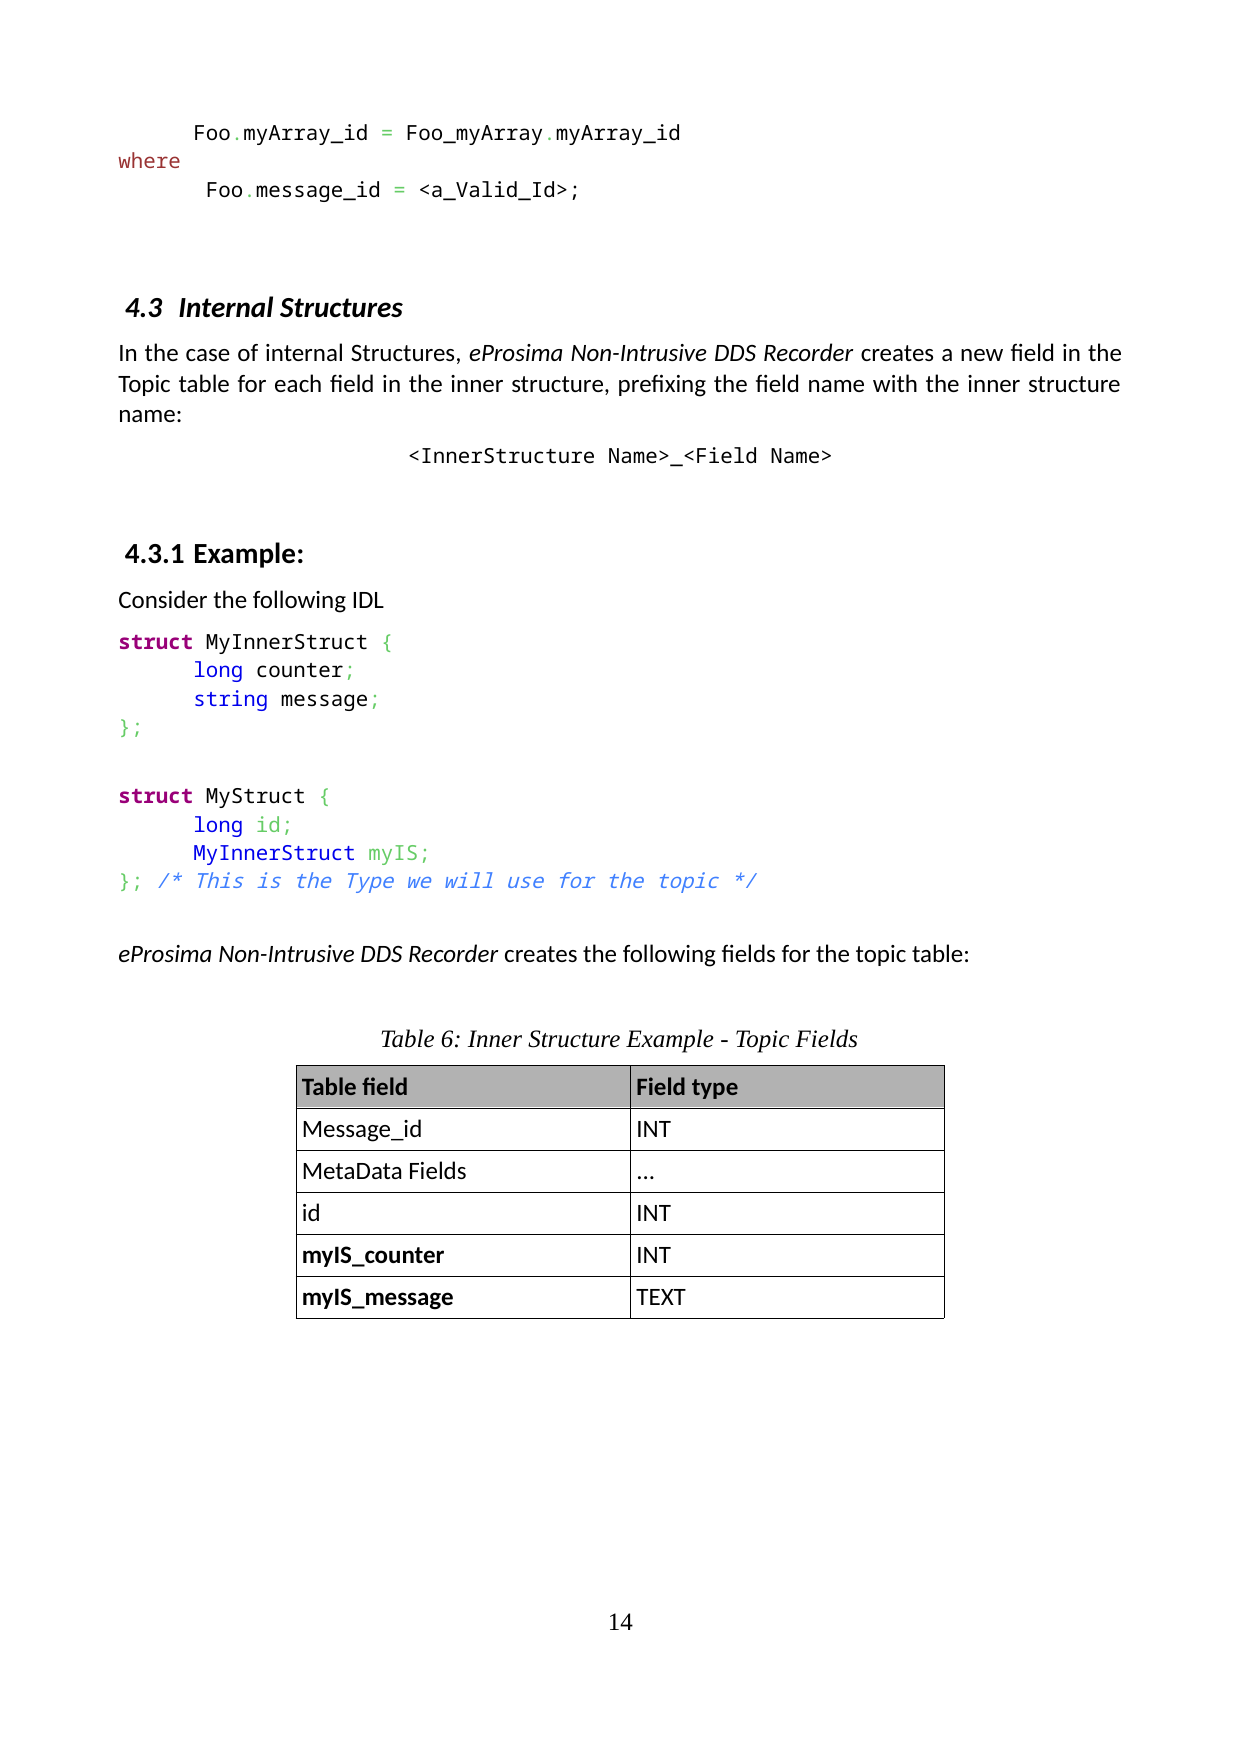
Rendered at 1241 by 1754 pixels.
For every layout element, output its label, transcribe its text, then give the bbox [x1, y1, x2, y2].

text struct MyStruct { [118, 781, 1122, 810]
table_cell myIS_counter [297, 1235, 630, 1276]
text In the case of internal Structures, eProsima Non-Intrusive DDS Recorder creates a new field in the Topic table for each field in the inner structure, prefixing the field name with the inner structure name: [118, 337, 1122, 429]
text MyInnerStruct myIS; [118, 838, 1122, 867]
text string message; [118, 684, 1122, 712]
table_cell id [297, 1193, 630, 1234]
table_cell MetaData Fields [297, 1151, 630, 1192]
text Foo.myArray_id = Foo_myArray.myArray_id [118, 118, 1122, 147]
table_cell ... [631, 1151, 944, 1192]
text }; /* This is the Type we will use for the topic */ [118, 867, 1122, 895]
table_cell Message_id [297, 1109, 630, 1149]
table_cell INT [631, 1235, 944, 1276]
table_header Field type [631, 1066, 944, 1107]
text where [118, 147, 1122, 175]
subtitle Example: [118, 536, 1122, 571]
table_cell TEXT [631, 1277, 944, 1318]
subtitle Internal Structures [118, 289, 1122, 325]
text long counter; [118, 655, 1122, 684]
table_cell INT [631, 1109, 944, 1149]
table_cell myIS_message [297, 1277, 630, 1318]
text Consider the following IDL [118, 584, 1122, 614]
text eProsima Non-Intrusive DDS Recorder creates the following fields for the topic table: [118, 938, 1122, 968]
text <InnerStructure Name>_<Field Name> [118, 441, 1122, 470]
text struct MyInnerStruct { [118, 627, 1122, 655]
text Foo.message_id = <a_Valid_Id>; [118, 175, 1122, 203]
text long id; [118, 810, 1122, 838]
table_header Table field [297, 1066, 630, 1107]
text Table 6: Inner Structure Example - Topic Fields [118, 1024, 1122, 1053]
text }; [118, 712, 1122, 741]
table_cell INT [631, 1193, 944, 1234]
